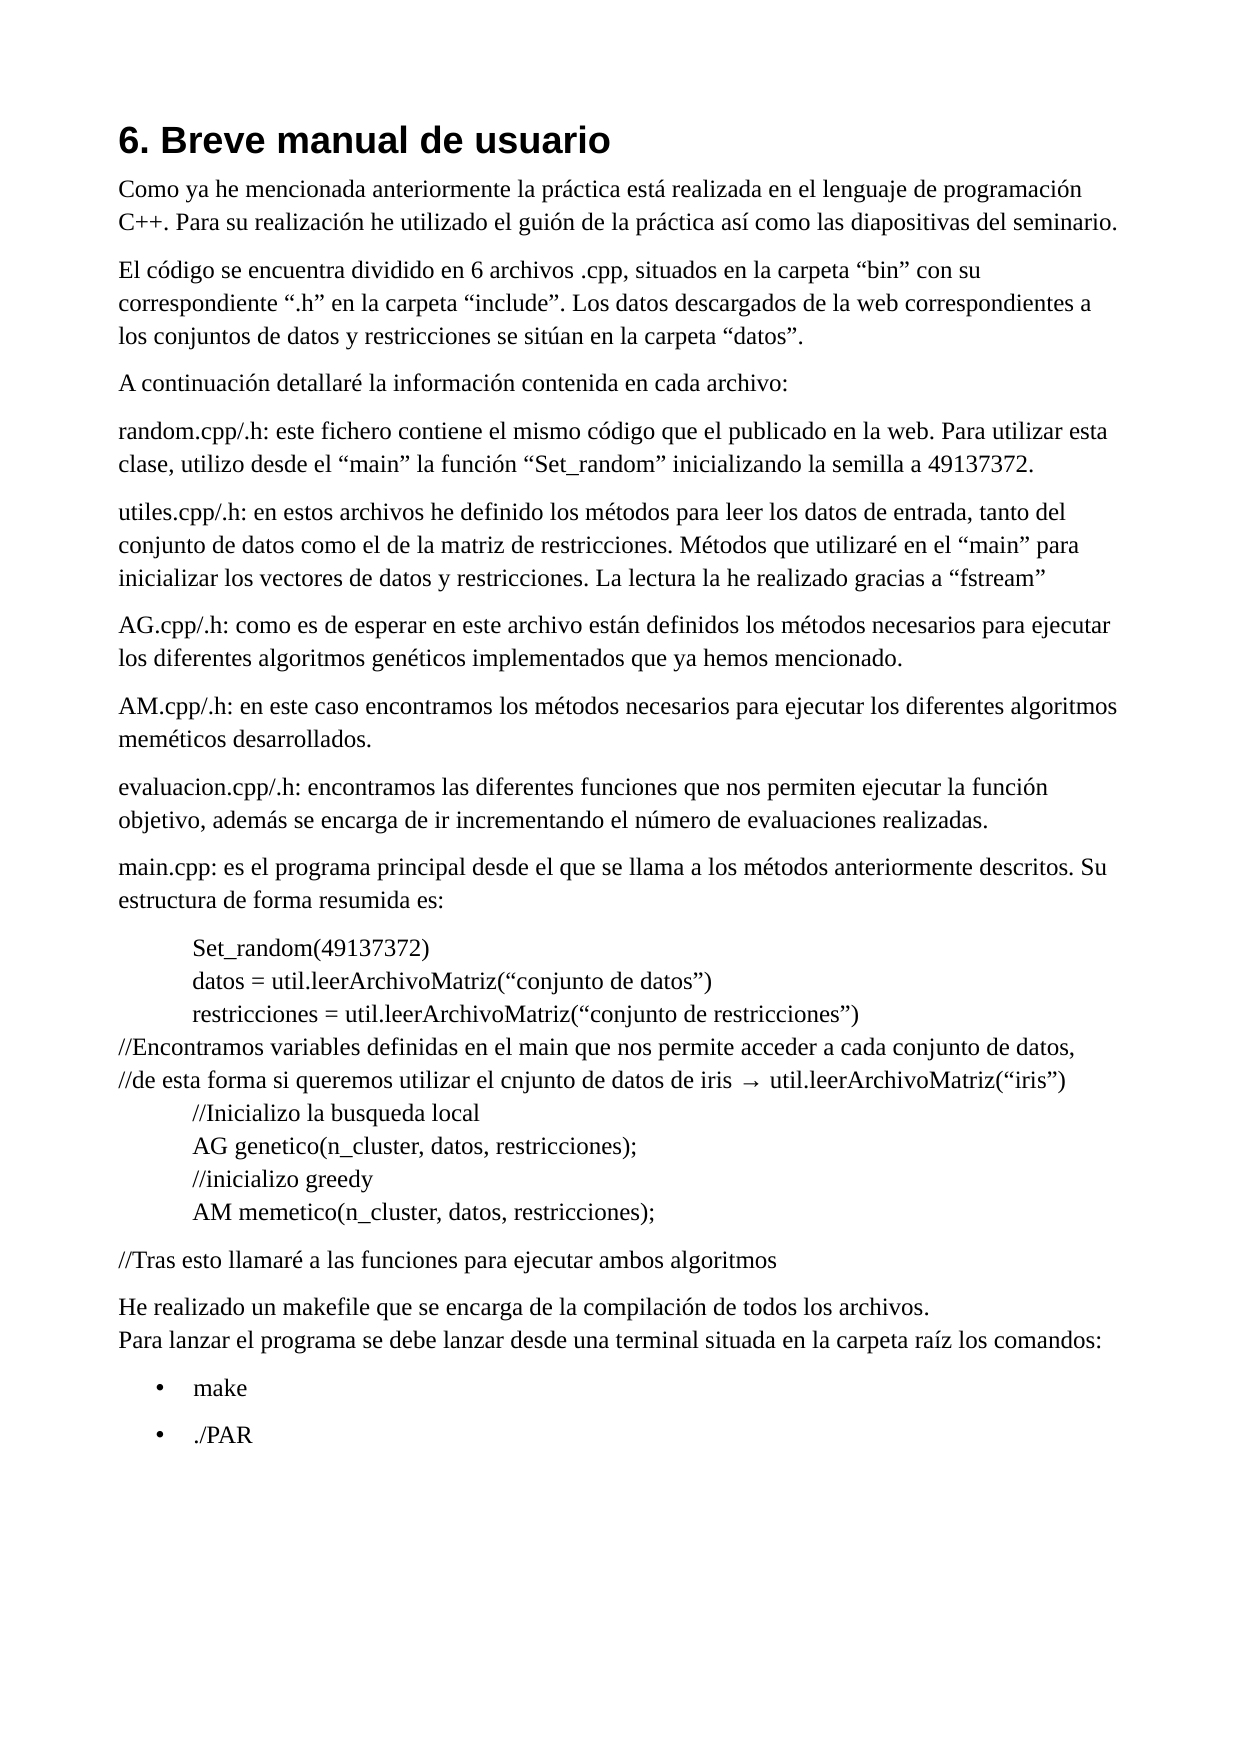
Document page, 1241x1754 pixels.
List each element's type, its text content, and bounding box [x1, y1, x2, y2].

subtitle 6. Breve manual de usuario [118, 118, 1122, 162]
text Para lanzar el programa se debe lanzar desde una terminal situada en la carpeta raíz los comandos: [118, 1325, 1122, 1354]
list make [156, 1373, 1122, 1402]
text restricciones = util.leerArchivoMatriz(“conjunto de restricciones”) [118, 999, 1122, 1028]
text //de esta forma si queremos utilizar el cnjunto de datos de iris → util.leerArchivoMatriz(“iris”) [118, 1065, 1122, 1094]
text AM.cpp/.h: en este caso encontramos los métodos necesarios para ejecutar los diferentes algoritmos meméticos desarrollados. [118, 691, 1122, 753]
text evaluacion.cpp/.h: encontramos las diferentes funciones que nos permiten ejecutar la función objetivo, además se encarga de ir incrementando el número de evaluaciones realizadas. [118, 772, 1122, 833]
text datos = util.leerArchivoMatriz(“conjunto de datos”) [118, 966, 1122, 995]
list ./PAR [156, 1421, 1122, 1449]
text AG.cpp/.h: como es de esperar en este archivo están definidos los métodos necesarios para ejecutar los diferentes algoritmos genéticos implementados que ya hemos mencionado. [118, 610, 1122, 672]
text //inicializo greedy [118, 1164, 1122, 1193]
text Set_random(49137372) [118, 933, 1122, 962]
text //Tras esto llamaré a las funciones para ejecutar ambos algoritmos [118, 1245, 1122, 1273]
text El código se encuentra dividido en 6 archivos .cpp, situados en la carpeta “bin” con su correspondiente “.h” en la carpeta “include”. Los datos descargados de la web correspondientes a los conjuntos de datos y restricciones se sitúan en la carpeta “datos”. [118, 255, 1122, 350]
text He realizado un makefile que se encarga de la compilación de todos los archivos. [118, 1292, 1122, 1321]
text //Inicializo la busqueda local [118, 1098, 1122, 1127]
text main.cpp: es el programa principal desde el que se llama a los métodos anteriormente descritos. Su estructura de forma resumida es: [118, 852, 1122, 914]
text A continuación detallaré la información contenida en cada archivo: [118, 368, 1122, 397]
text AM memetico(n_cluster, datos, restricciones); [118, 1197, 1122, 1226]
text //Encontramos variables definidas en el main que nos permite acceder a cada conjunto de datos, [118, 1032, 1122, 1061]
text utiles.cpp/.h: en estos archivos he definido los métodos para leer los datos de entrada, tanto del conjunto de datos como el de la matriz de restricciones. Métodos que utilizaré en el “main” para inicializar los vectores de datos y restricciones. La lectura la he realizado gracias a “fstream” [118, 497, 1122, 592]
text AG genetico(n_cluster, datos, restricciones); [118, 1131, 1122, 1160]
text Como ya he mencionada anteriormente la práctica está realizada en el lenguaje de programación C++. Para su realización he utilizado el guión de la práctica así como las diapositivas del seminario. [118, 174, 1122, 236]
text random.cpp/.h: este fichero contiene el mismo código que el publicado en la web. Para utilizar esta clase, utilizo desde el “main” la función “Set_random” inicializando la semilla a 49137372. [118, 416, 1122, 478]
